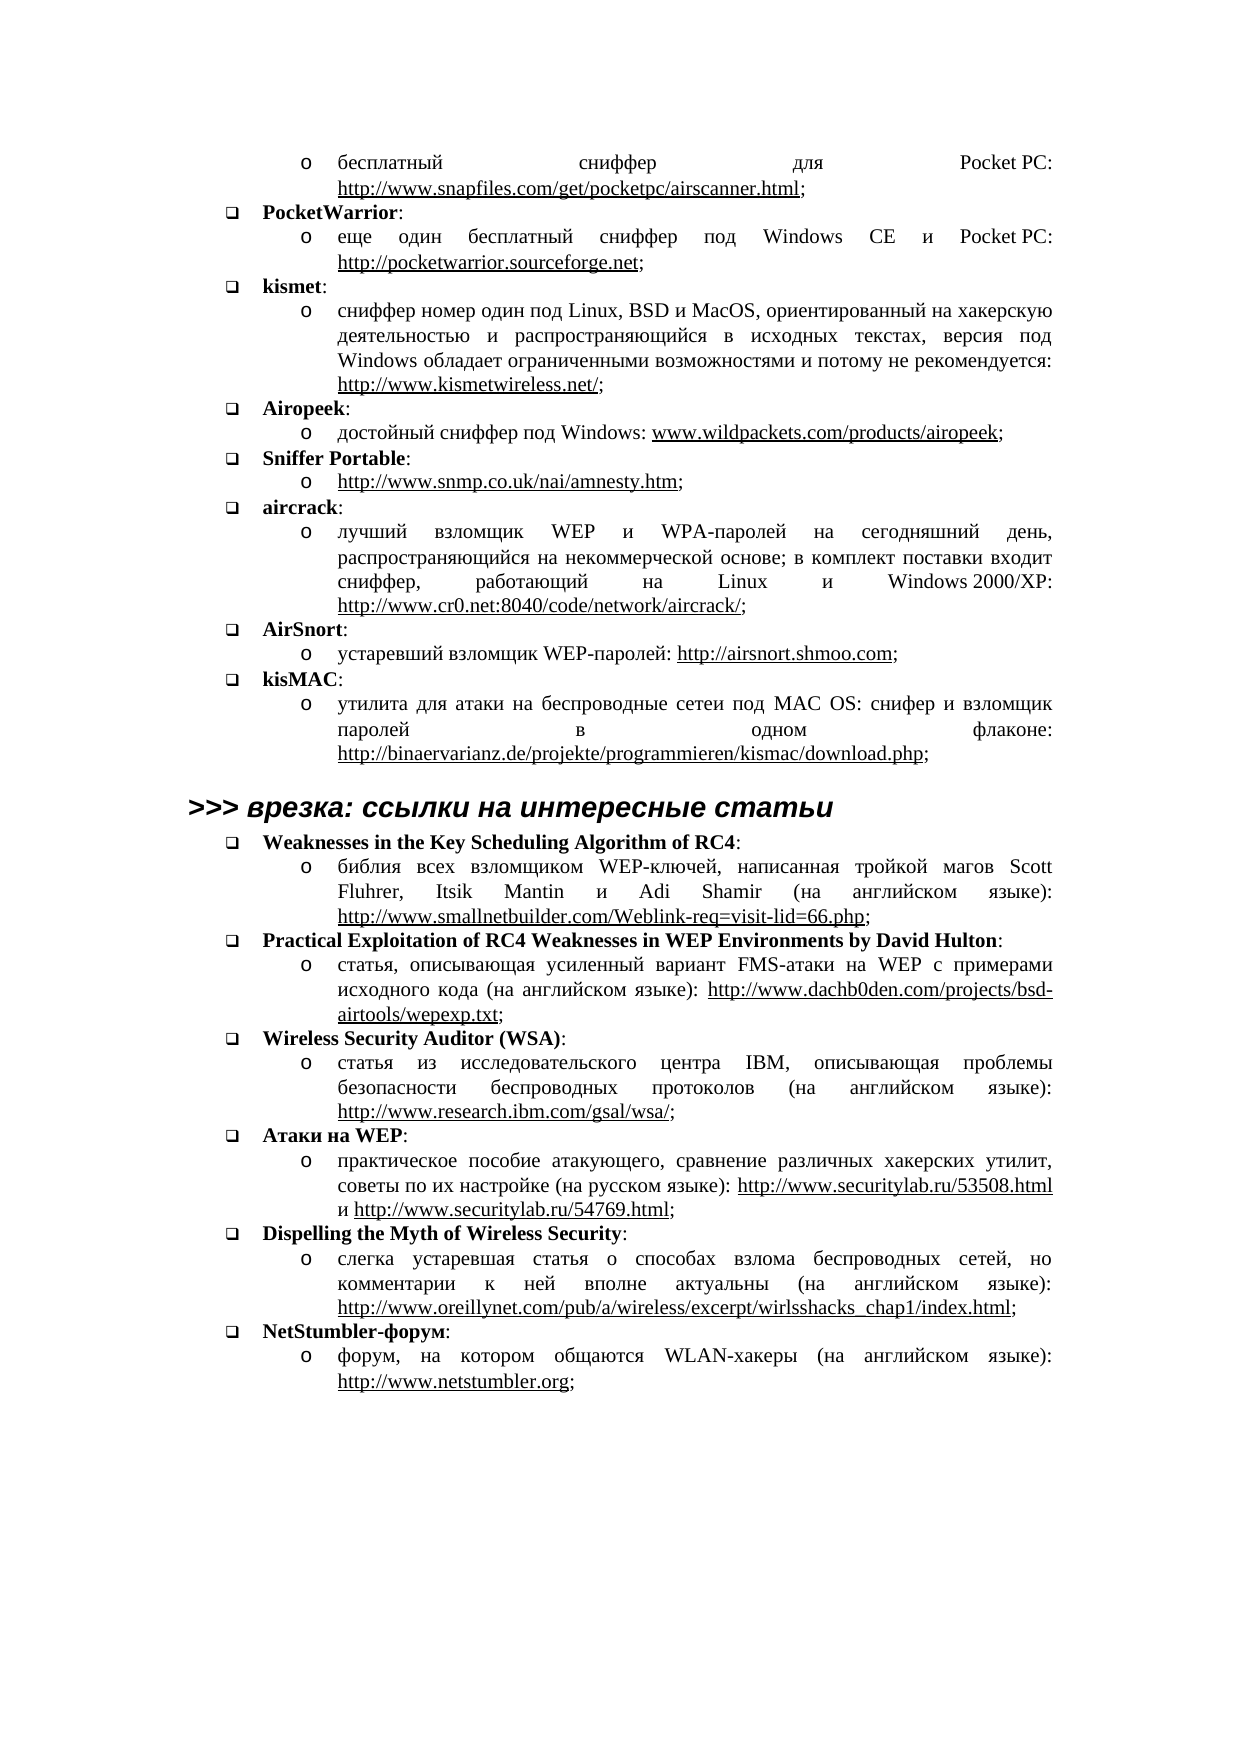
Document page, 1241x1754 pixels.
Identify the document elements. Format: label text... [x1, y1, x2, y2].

subtitle >>> врезка: ссылки на интересные статьи [187, 790, 1053, 823]
list kisMAC: [225, 667, 1053, 691]
list еще один бесплатный сниффер под Windows CE и Pocket PC: http://pocketwarrior.sourceforge.net; [300, 224, 1053, 274]
list сниффер номер один под Linux, BSD и MacOS, ориентированный на хакерскую деятельностью и распространяющийся в исходных текстах, версия под Windows обладает ограниченными возможностями и потому не рекомендуется: http://www.kismetwireless.net/; [300, 298, 1053, 396]
list Dispelling the Myth of Wireless Security: [225, 1221, 1053, 1245]
list PocketWarrior: [225, 200, 1053, 224]
list AirSnort: [225, 617, 1053, 641]
list устаревший взломщик WEP-паролей: http://airsnort.shmoo.com; [300, 641, 1053, 667]
list Practical Exploitation of RC4 Weaknesses in WEP Environments by David Hulton: [225, 928, 1053, 952]
list aircrack: [225, 495, 1053, 519]
list бесплатный сниффер для Pocket PC: http://www.snapfiles.com/get/pocketpc/airscanner.html; [300, 150, 1053, 200]
list библия всех взломщиком WEP-ключей, написанная тройкой магов Scott Fluhrer, Itsik Mantin и Adi Shamir (на английском языке): http://www.smallnetbuilder.com/Weblink-req=visit-lid=66.php; [300, 854, 1053, 928]
list лучший взломщик WEP и WPA-паролей на сегодняшний день, распространяющийся на некоммерческой основе; в комплект поставки входит сниффер, работающий на Linux и Windows 2000/XP: http://www.cr0.net:8040/code/network/aircrack/; [300, 519, 1053, 617]
list Wireless Security Auditor (WSA): [225, 1026, 1053, 1049]
list Атаки на WEP: [225, 1123, 1053, 1147]
list утилита для атаки на беспроводные сетеи под MAC OS: снифер и взломщик паролей в одном флаконе: http://binaervarianz.de/projekte/programmieren/kismac/download.php; [300, 691, 1053, 765]
list http://www.snmp.co.uk/nai/amnesty.htm; [300, 469, 1053, 495]
list статья из исследовательского центра IBM, описывающая проблемы безопасности беспроводных протоколов (на английском языке): http://www.research.ibm.com/gsal/wsa/; [300, 1049, 1053, 1123]
list Sniffer Portable: [225, 445, 1053, 469]
list слегка устаревшая статья о способах взлома беспроводных сетей, но комментарии к ней вполне актуальны (на английском языке): http://www.oreillynet.com/pub/a/wireless/excerpt/wirlsshacks_chap1/index.html; [300, 1245, 1053, 1319]
list форум, на котором общаются WLAN-хакеры (на английском языке): http://www.netstumbler.org; [300, 1343, 1053, 1393]
list статья, описывающая усиленный вариант FMS-атаки на WEP с примерами исходного кода (на английском языке): http://www.dachb0den.com/projects/bsd-airtools/wepexp.txt; [300, 952, 1053, 1026]
list NetStumbler-форум: [225, 1319, 1053, 1343]
list достойный сниффер под Windows: www.wildpackets.com/products/airopeek; [300, 420, 1053, 445]
list Weaknesses in the Key Scheduling Algorithm of RC4: [225, 830, 1053, 854]
list практическое пособие атакующего, сравнение различных хакерских утилит, советы по их настройке (на русском языке): http://www.securitylab.ru/53508.html и http://www.securitylab.ru/54769.html; [300, 1147, 1053, 1221]
list kismet: [225, 274, 1053, 298]
list Airopeek: [225, 396, 1053, 420]
